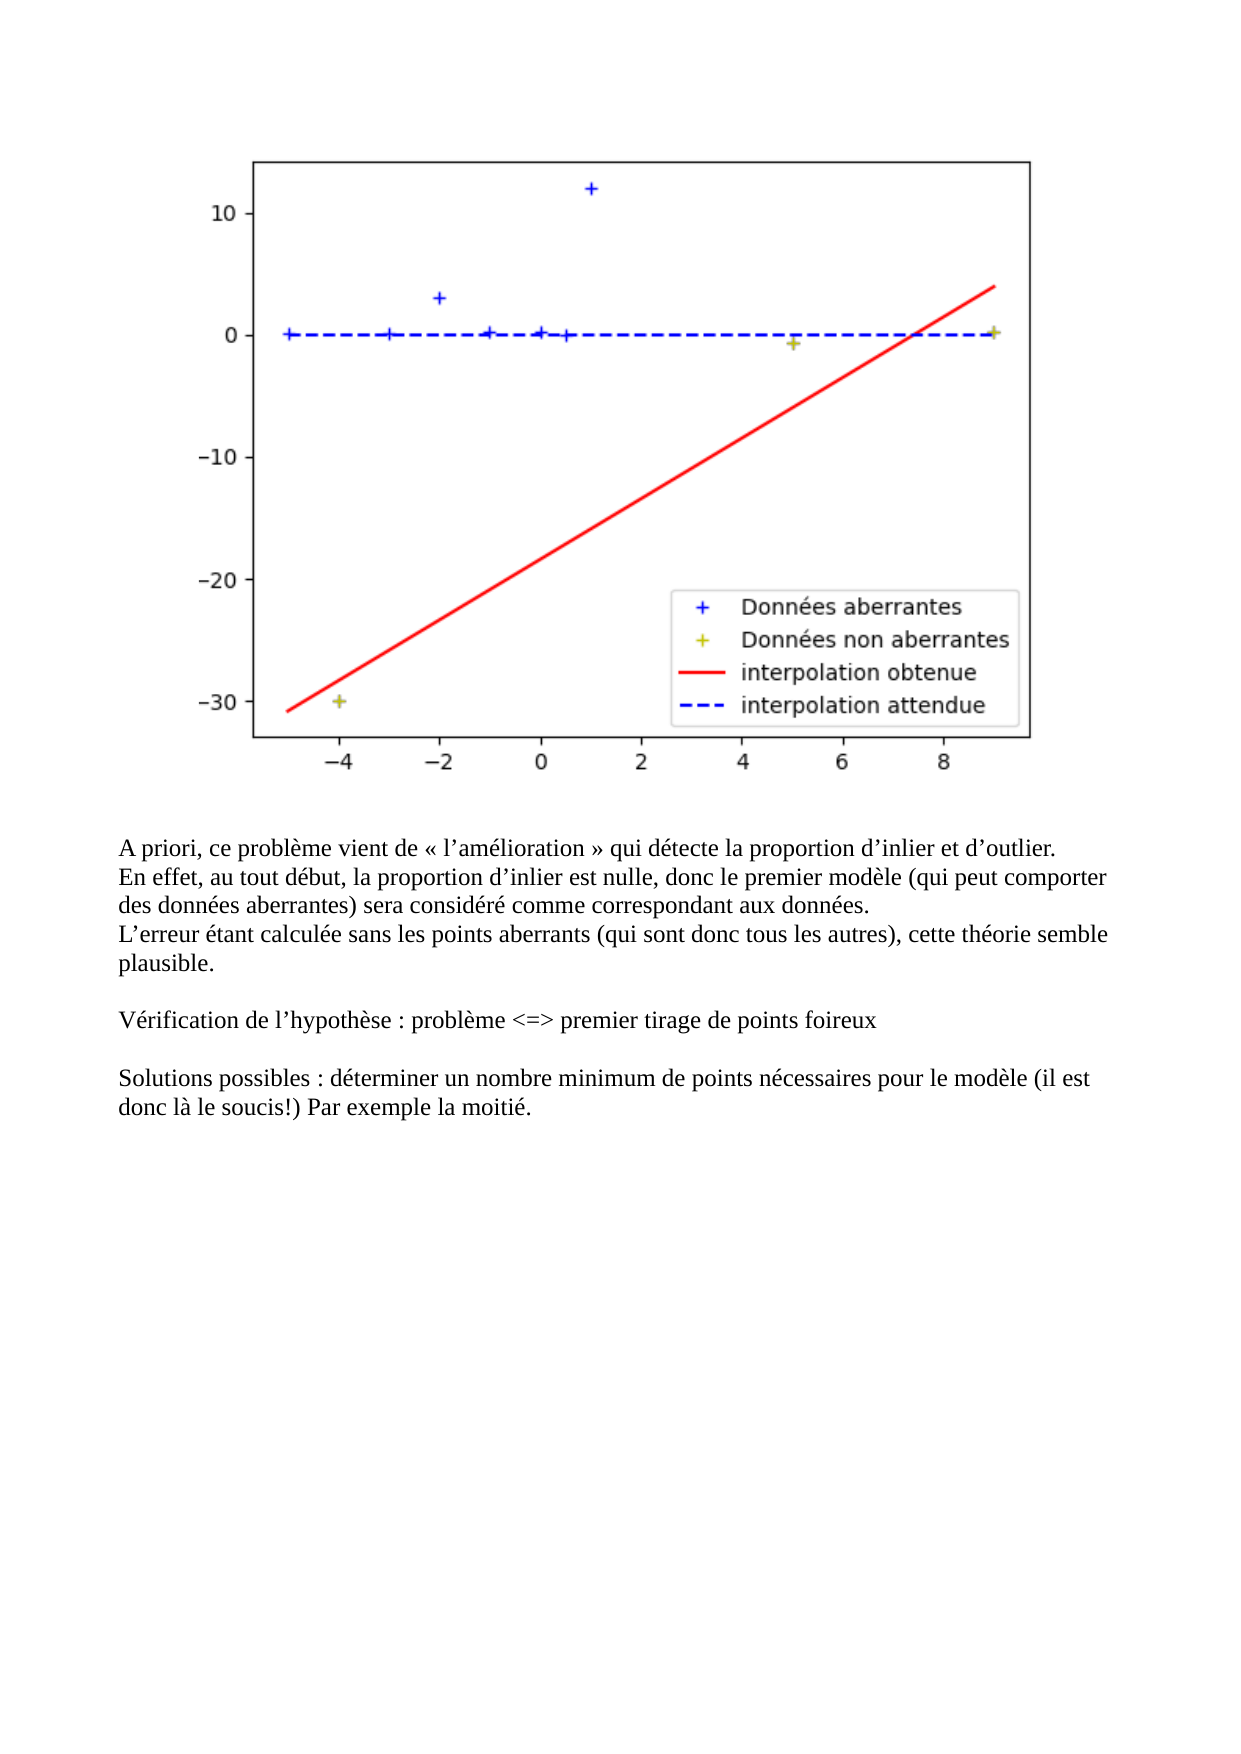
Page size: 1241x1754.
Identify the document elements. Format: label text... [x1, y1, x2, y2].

text A priori, ce problème vient de « l’amélioration » qui détecte la proportion d’inlier et d’outlier. [118, 833, 1122, 862]
picture [198, 118, 1042, 804]
text L’erreur étant calculée sans les points aberrants (qui sont donc tous les autres), cette théorie semble plausible. [118, 919, 1122, 977]
text Vérification de l’hypothèse : problème <=> premier tirage de points foireux [118, 1005, 1122, 1034]
text Solutions possibles : déterminer un nombre minimum de points nécessaires pour le modèle (il est donc là le soucis!) Par exemple la moitié. [118, 1063, 1122, 1120]
text En effet, au tout début, la proportion d’inlier est nulle, donc le premier modèle (qui peut comporter des données aberrantes) sera considéré comme correspondant aux données. [118, 862, 1122, 919]
